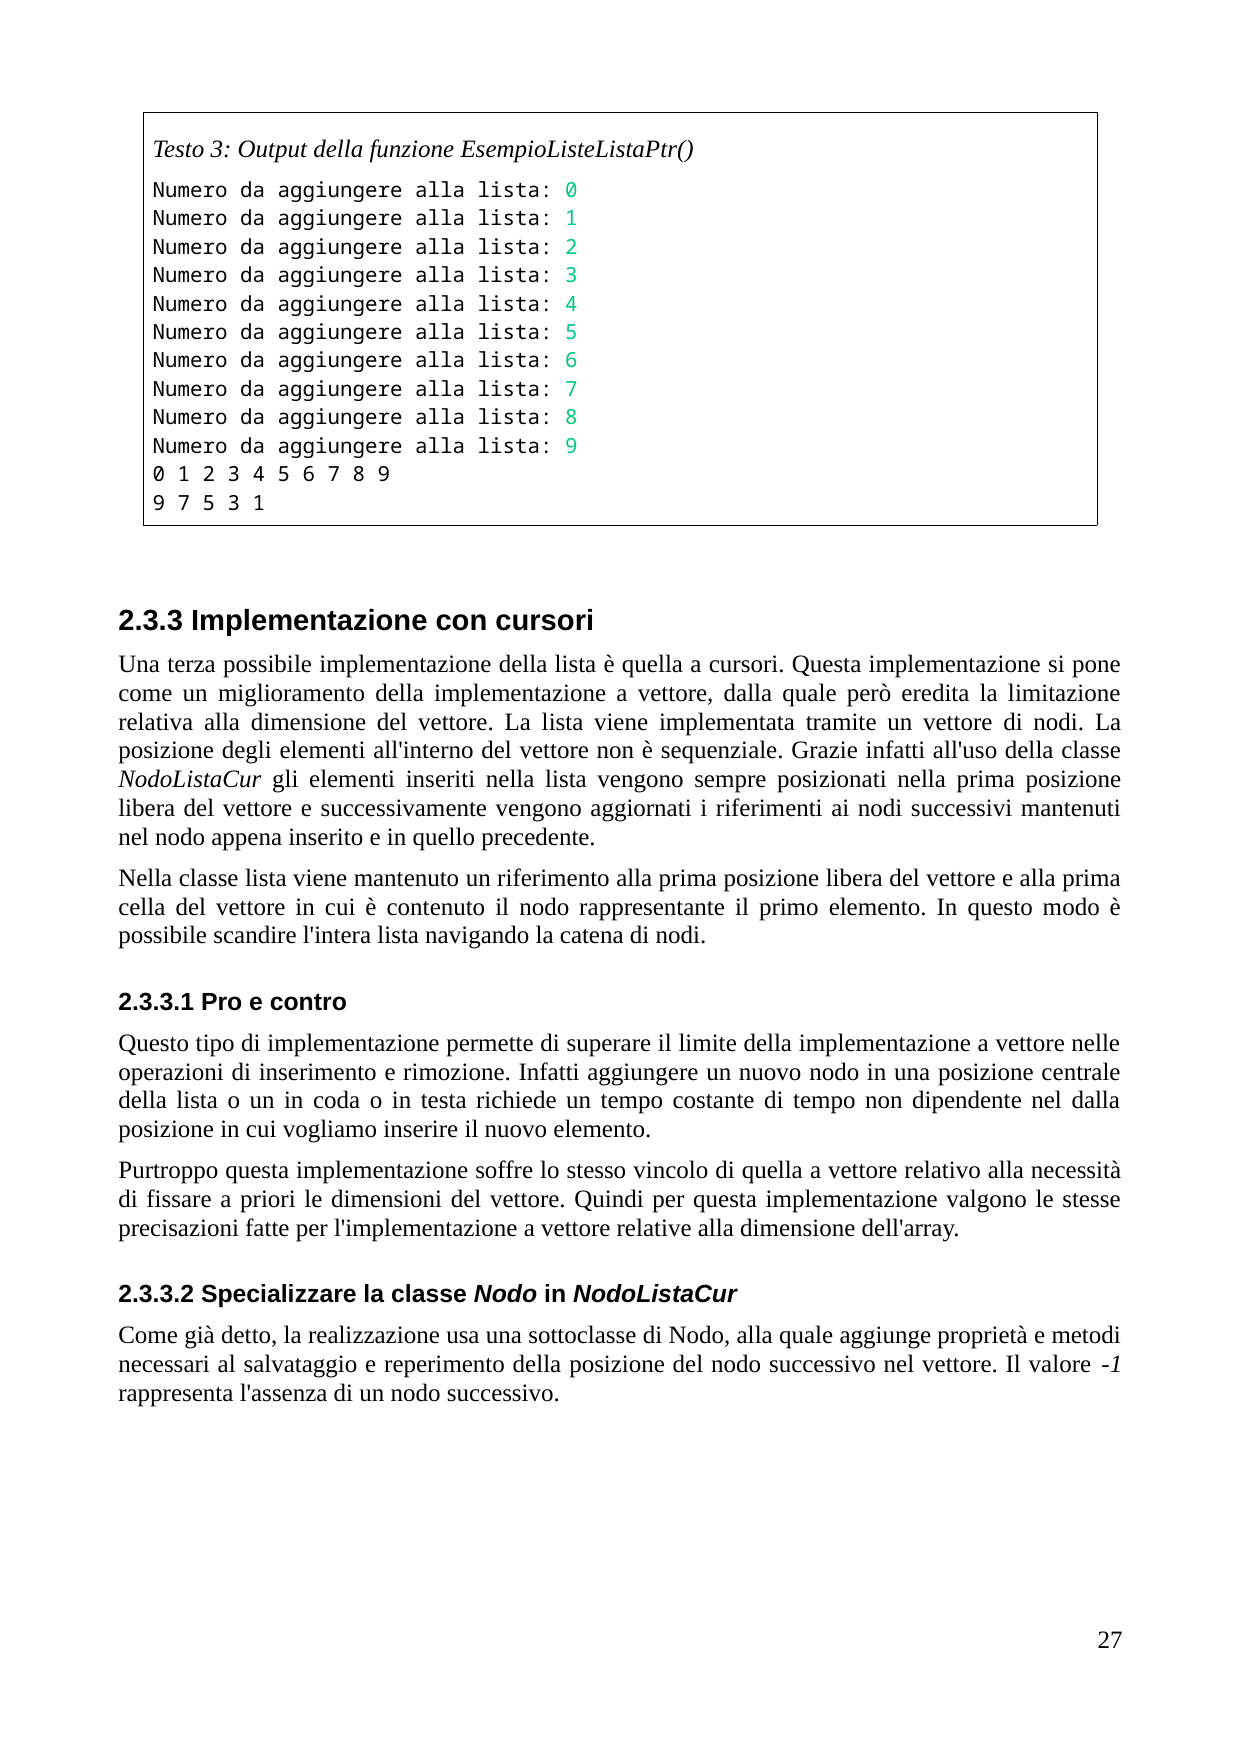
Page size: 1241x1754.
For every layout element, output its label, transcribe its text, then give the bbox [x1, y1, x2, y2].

text Numero da aggiungere alla lista: 1 [152, 203, 1088, 232]
text Numero da aggiungere alla lista: 2 [152, 232, 1088, 260]
text Questo tipo di implementazione permette di superare il limite della implementazione a vettore nelle operazioni di inserimento e rimozione. Infatti aggiungere un nuovo nodo in una posizione centrale della lista o un in coda o in testa richiede un tempo costante di tempo non dipendente nel dalla posizione in cui vogliamo inserire il nuovo elemento. [118, 1028, 1122, 1143]
text Una terza possibile implementazione della lista è quella a cursori. Questa implementazione si pone come un miglioramento della implementazione a vettore, dalla quale però eredita la limitazione relativa alla dimensione del vettore. La lista viene implementata tramite un vettore di nodi. La posizione degli elementi all'interno del vettore non è sequenziale. Grazie infatti all'uso della classe NodoListaCur gli elementi inseriti nella lista vengono sempre posizionati nella prima posizione libera del vettore e successivamente vengono aggiornati i riferimenti ai nodi successivi mantenuti nel nodo appena inserito e in quello precedente. [118, 649, 1122, 851]
text 0 1 2 3 4 5 6 7 8 9 [152, 459, 1088, 488]
text Numero da aggiungere alla lista: 9 [152, 431, 1088, 459]
subtitle 2.3.3 Implementazione con cursori [118, 603, 1122, 637]
text Numero da aggiungere alla lista: 4 [152, 289, 1088, 317]
text 9 7 5 3 1 [152, 488, 1088, 516]
text Nella classe lista viene mantenuto un riferimento alla prima posizione libera del vettore e alla prima cella del vettore in cui è contenuto il nodo rappresentante il primo elemento. In questo modo è possibile scandire l'intera lista navigando la catena di nodi. [118, 863, 1122, 949]
text Numero da aggiungere alla lista: 5 [152, 317, 1088, 346]
text Purtroppo questa implementazione soffre lo stesso vincolo di quella a vettore relativo alla necessità di fissare a priori le dimensioni del vettore. Quindi per questa implementazione valgono le stesse precisazioni fatte per l'implementazione a vettore relative alla dimensione dell'array. [118, 1155, 1122, 1242]
text Numero da aggiungere alla lista: 6 [152, 346, 1088, 374]
subtitle 2.3.3.1 Pro e contro [118, 987, 1122, 1015]
text Numero da aggiungere alla lista: 7 [152, 374, 1088, 402]
text Numero da aggiungere alla lista: 3 [152, 260, 1088, 289]
text Testo 3: Output della funzione EsempioListeListaPtr() [152, 134, 1088, 162]
subtitle 2.3.3.2 Specializzare la classe Nodo in NodoListaCur [118, 1279, 1122, 1308]
text Numero da aggiungere alla lista: 0 [152, 175, 1088, 203]
text Come già detto, la realizzazione usa una sottoclasse di Nodo, alla quale aggiunge proprietà e metodi necessari al salvataggio e reperimento della posizione del nodo successivo nel vettore. Il valore -1 rappresenta l'assenza di un nodo successivo. [118, 1320, 1122, 1406]
text Numero da aggiungere alla lista: 8 [152, 402, 1088, 431]
